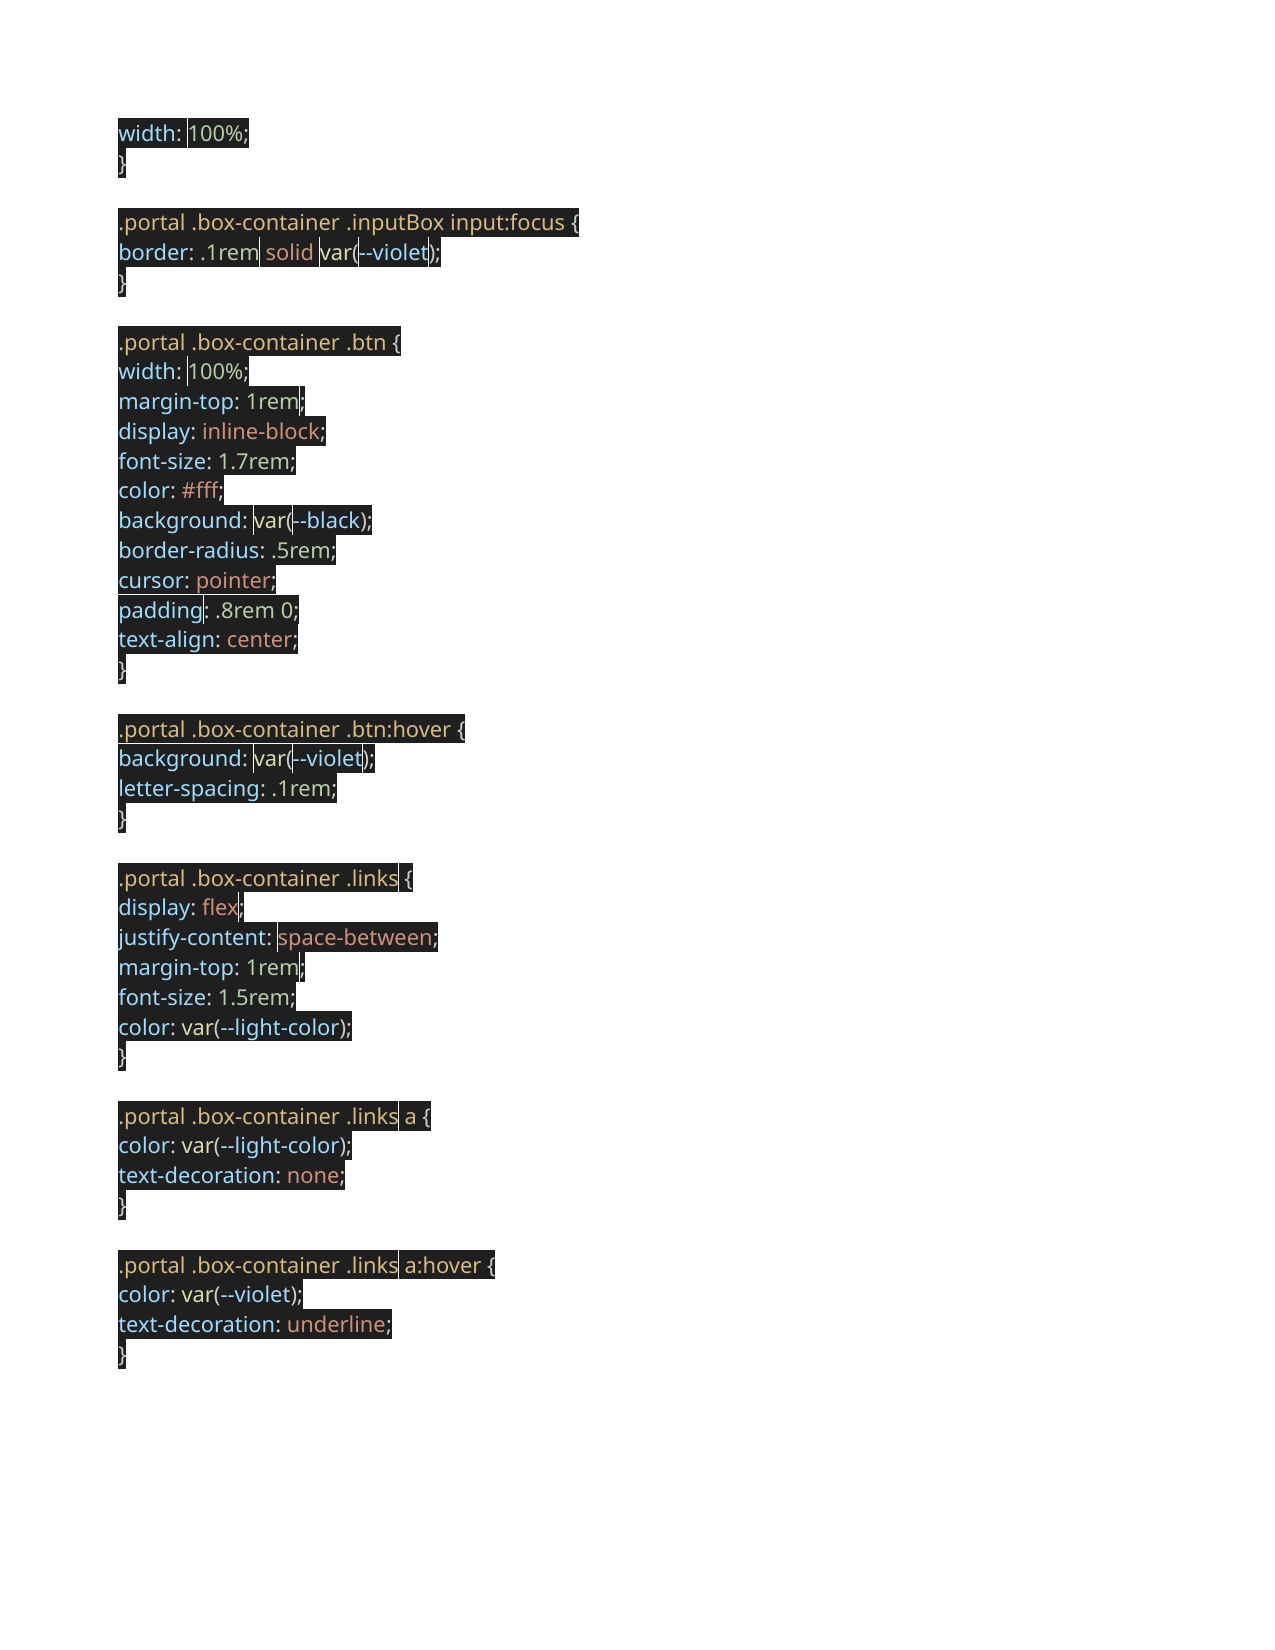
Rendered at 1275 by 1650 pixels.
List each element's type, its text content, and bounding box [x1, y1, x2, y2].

text background: var(--black); [118, 505, 1157, 535]
text color: var(--violet); [118, 1279, 1157, 1309]
text .portal .box-container .links a:hover { [118, 1249, 1157, 1279]
text background: var(--violet); [118, 743, 1157, 773]
text } [118, 654, 1157, 684]
text .portal .box-container .links a { [118, 1101, 1157, 1131]
text letter-spacing: .1rem; [118, 773, 1157, 803]
text width: 100%; [118, 356, 1157, 386]
text font-size: 1.7rem; [118, 446, 1157, 475]
text } [118, 267, 1157, 297]
text .portal .box-container .inputBox input:focus { [118, 207, 1157, 237]
text text-decoration: underline; [118, 1309, 1157, 1339]
text cursor: pointer; [118, 565, 1157, 594]
text color: var(--light-color); [118, 1131, 1157, 1160]
text padding: .8rem 0; [118, 594, 1157, 624]
text } [118, 803, 1157, 833]
text font-size: 1.5rem; [118, 982, 1157, 1011]
text display: flex; [118, 892, 1157, 922]
text margin-top: 1rem; [118, 952, 1157, 982]
text display: inline-block; [118, 416, 1157, 446]
text width: 100%; [118, 118, 1157, 148]
text border: .1rem solid var(--violet); [118, 237, 1157, 267]
text .portal .box-container .links { [118, 862, 1157, 892]
text text-align: center; [118, 624, 1157, 654]
text justify-content: space-between; [118, 922, 1157, 952]
text border-radius: .5rem; [118, 535, 1157, 565]
text text-decoration: none; [118, 1160, 1157, 1190]
text color: #fff; [118, 475, 1157, 505]
text color: var(--light-color); [118, 1011, 1157, 1041]
text margin-top: 1rem; [118, 386, 1157, 416]
text } [118, 1339, 1157, 1369]
text } [118, 1190, 1157, 1220]
text } [118, 148, 1157, 178]
text .portal .box-container .btn:hover { [118, 714, 1157, 743]
text } [118, 1041, 1157, 1071]
text .portal .box-container .btn { [118, 326, 1157, 356]
